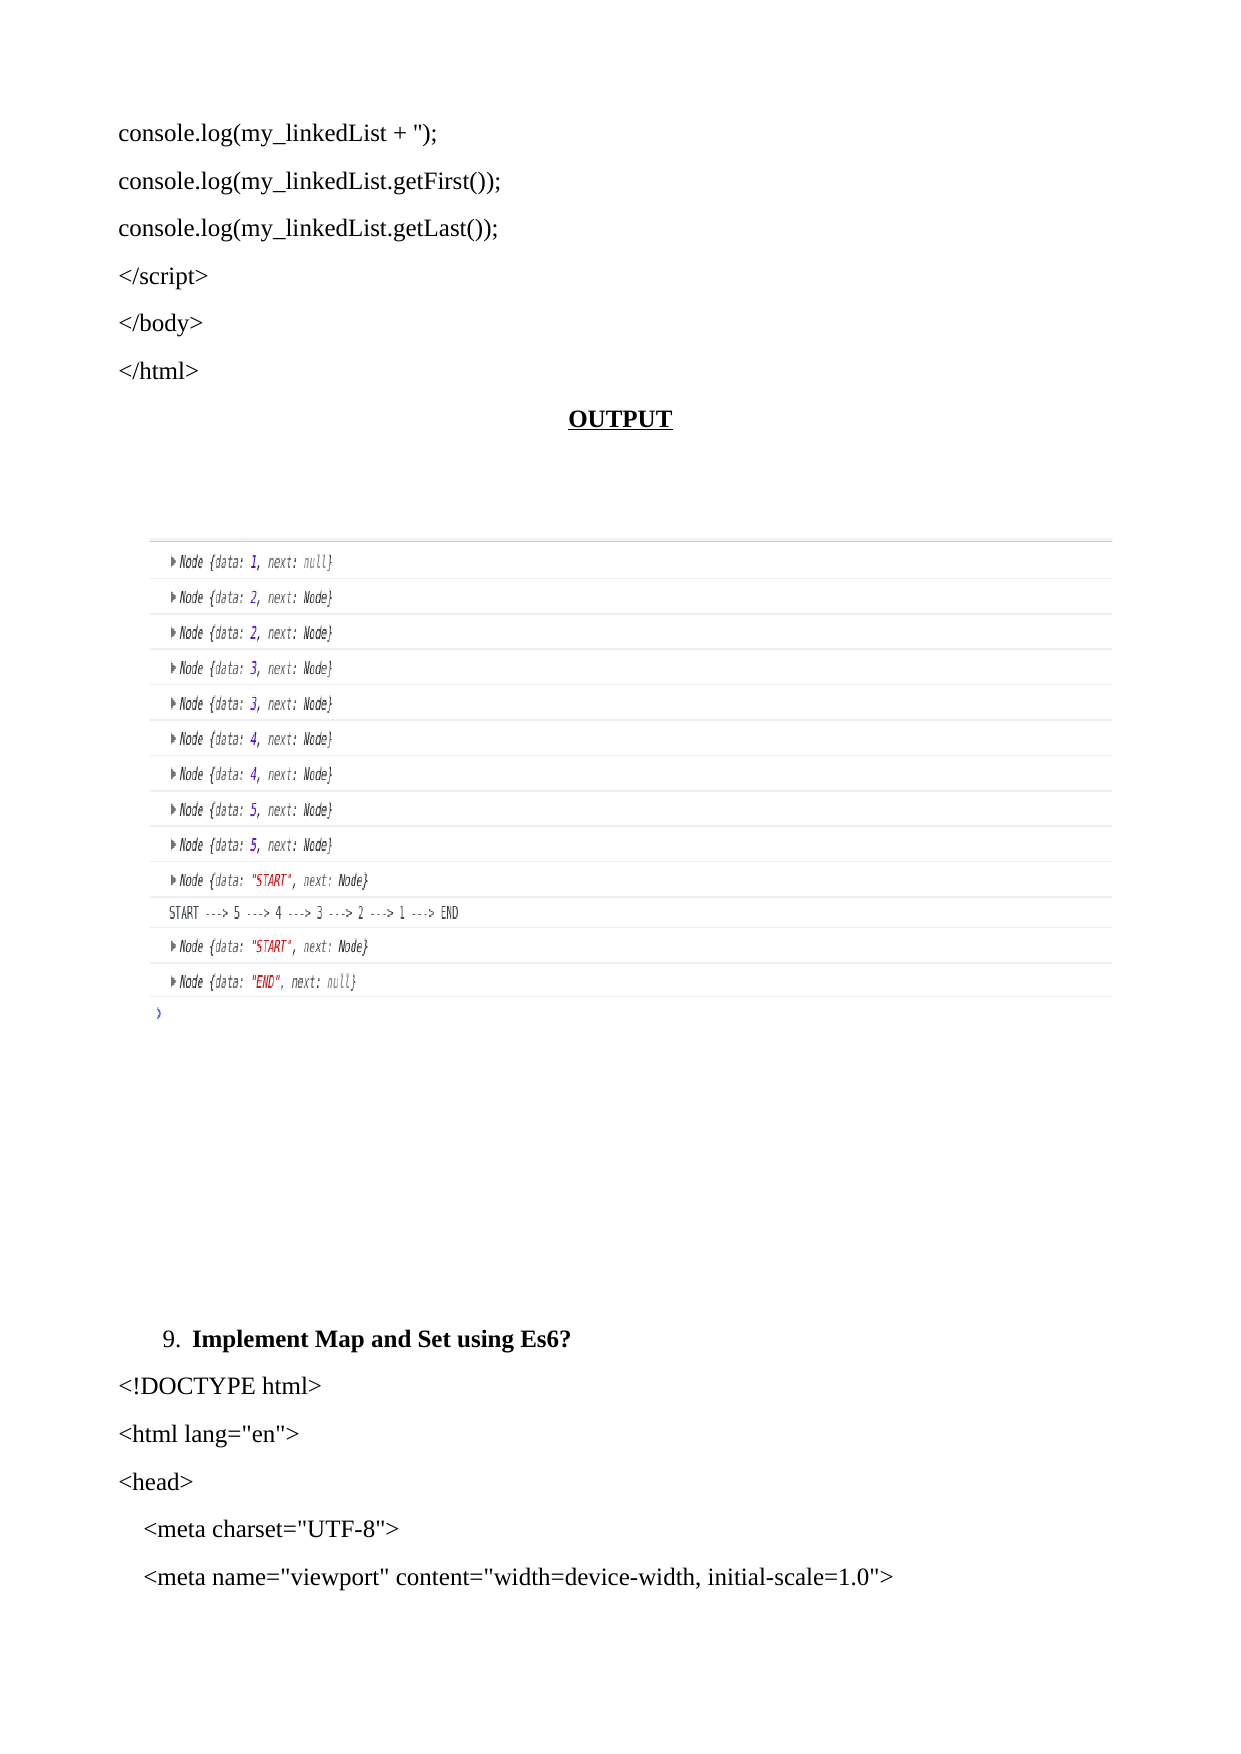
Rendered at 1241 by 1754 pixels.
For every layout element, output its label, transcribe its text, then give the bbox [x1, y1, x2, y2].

text <html lang="en"> [118, 1419, 1122, 1448]
picture [149, 538, 1113, 1034]
text console.log(my_linkedList + ''); [118, 118, 1122, 147]
text <head> [118, 1467, 1122, 1495]
text </body> [118, 308, 1122, 337]
list Implement Map and Set using Es6? [162, 1324, 1122, 1353]
text OUTPUT [118, 404, 1122, 432]
text console.log(my_linkedList.getLast()); [118, 213, 1122, 242]
text <meta charset="UTF-8"> [118, 1514, 1122, 1543]
text <meta name="viewport" content="width=device-width, initial-scale=1.0"> [118, 1562, 1122, 1591]
text </html> [118, 356, 1122, 385]
text <!DOCTYPE html> [118, 1371, 1122, 1400]
text </script> [118, 261, 1122, 290]
text console.log(my_linkedList.getFirst()); [118, 166, 1122, 194]
